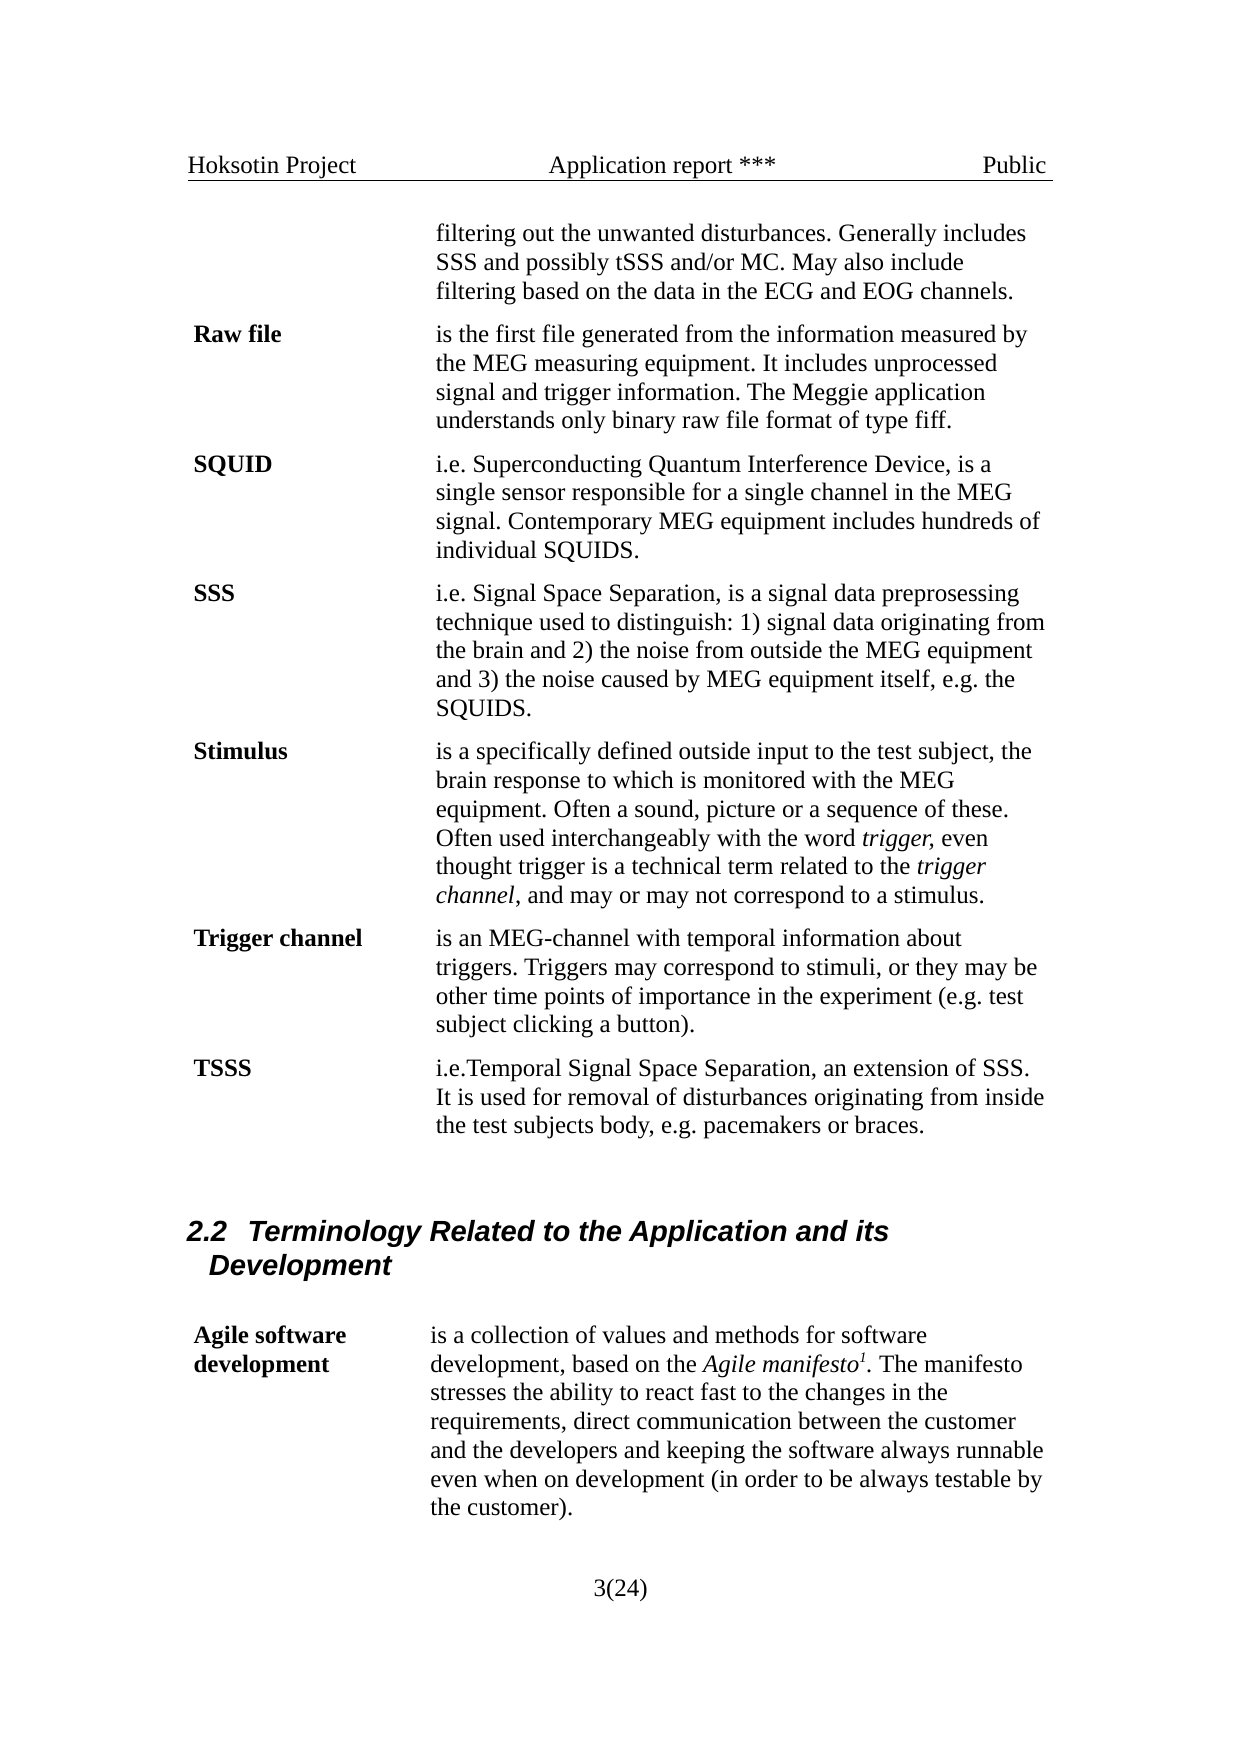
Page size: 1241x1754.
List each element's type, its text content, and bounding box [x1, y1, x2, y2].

table_cell Trigger channel [188, 915, 430, 1044]
table_cell TSSS [188, 1044, 430, 1145]
table_cell SSS [188, 569, 430, 728]
table_cell Raw file [188, 310, 430, 440]
table_cell i.e. Superconducting Quantum Interference Device, is a single sensor responsible for a single channel in the MEG signal. Contemporary MEG equipment includes hundreds of individual SQUIDS. [430, 440, 1053, 569]
table_cell filtering out the unwanted disturbances. Generally includes SSS and possibly tSSS and/or MC. May also include filtering based on the data in the ECG and EOG channels. [430, 210, 1053, 310]
table_cell is a specifically defined outside input to the test subject, the brain response to which is monitored with the MEG equipment. Often a sound, picture or a sequence of these. Often used interchangeably with the word trigger, even thought trigger is a technical term related to the trigger channel, and may or may not correspond to a stimulus. [430, 728, 1053, 914]
table_cell is the first file generated from the information measured by the MEG measuring equipment. It includes unprocessed signal and trigger information. The Meggie application understands only binary raw file format of type fiff. [430, 310, 1053, 440]
table_cell i.e. Signal Space Separation, is a signal data preprosessing technique used to distinguish: 1) signal data originating from the brain and 2) the noise from outside the MEG equipment and 3) the noise caused by MEG equipment itself, e.g. the SQUIDS. [430, 569, 1053, 728]
table_cell is an MEG-channel with temporal information about triggers. Triggers may correspond to stimuli, or they may be other time points of importance in the experiment (e.g. test subject clicking a button). [430, 915, 1053, 1044]
table_header Agile software development [188, 1311, 424, 1527]
subtitle Terminology Related to the Application and its Development [178, 1214, 1053, 1281]
table_cell [188, 210, 430, 310]
table_cell Stimulus [188, 728, 430, 914]
table_cell i.e.Temporal Signal Space Separation, an extension of SSS. It is used for removal of disturbances originating from inside the test subjects body, e.g. pacemakers or braces. [430, 1044, 1053, 1145]
table_header is a collection of values and methods for software development, based on the Agile manifesto. The manifesto stresses the ability to react fast to the changes in the requirements, direct communication between the customer and the developers and keeping the software always runnable even when on development (in order to be always testable by the customer). [424, 1311, 1053, 1527]
table_cell SQUID [188, 440, 430, 569]
